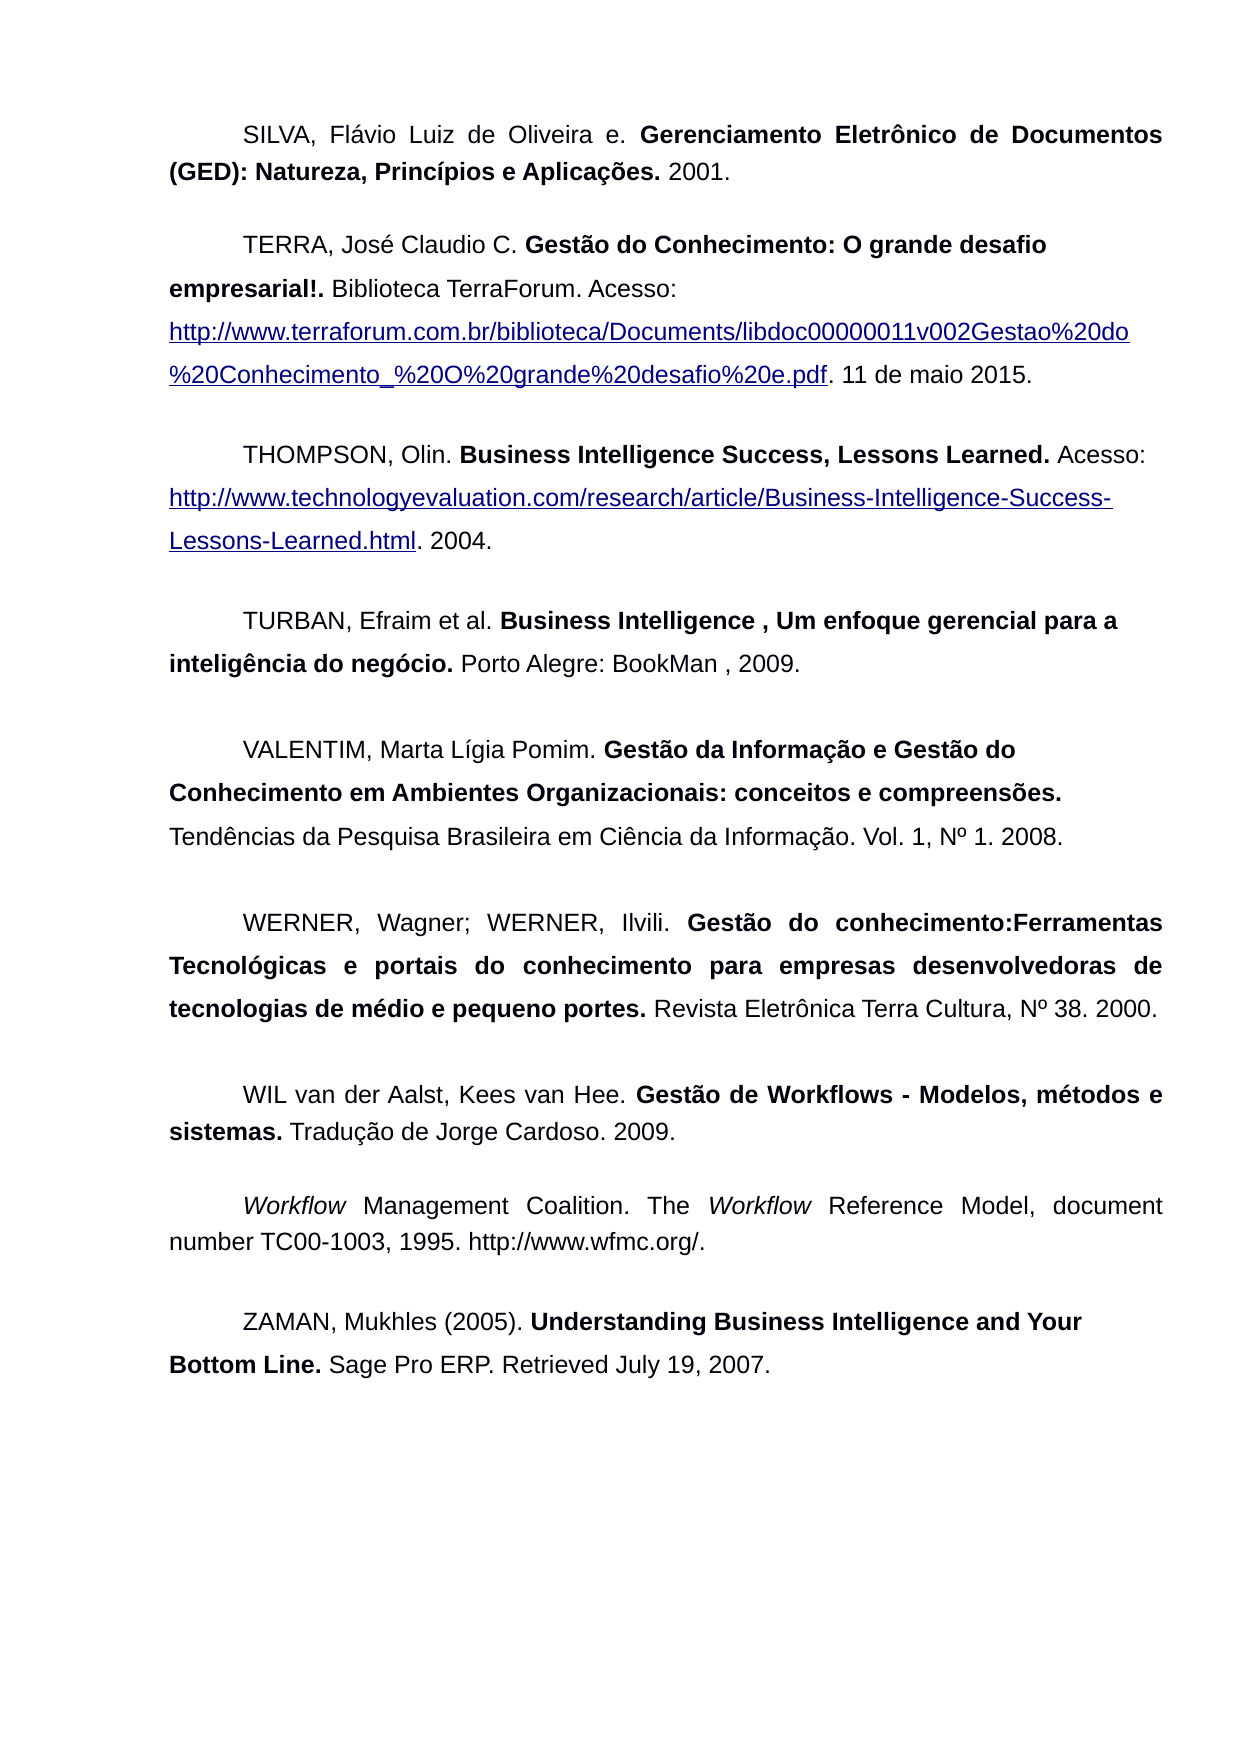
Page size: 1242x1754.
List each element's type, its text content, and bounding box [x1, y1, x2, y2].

text Workflow Management Coalition. The Workflow Reference Model, document number TC00-1003, 1995. http://www.wfmc.org/. [169, 1191, 1163, 1256]
text THOMPSON, Olin. Business Intelligence Success, Lessons Learned. Acesso: http://www.technologyevaluation.com/research/article/Business-Intelligence-Success-Lessons-Learned.html. 2004. [169, 440, 1163, 555]
text TURBAN, Efraim et al. Business Intelligence , Um enfoque gerencial para a inteligência do negócio. Porto Alegre: BookMan , 2009. [169, 606, 1163, 678]
text VALENTIM, Marta Lígia Pomim. Gestão da Informação e Gestão do Conhecimento em Ambientes Organizacionais: conceitos e compreensões. Tendências da Pesquisa Brasileira em Ciência da Informação. Vol. 1, Nº 1. 2008. [169, 735, 1163, 850]
text ZAMAN, Mukhles (2005). Understanding Business Intelligence and Your Bottom Line. Sage Pro ERP. Retrieved July 19, 2007. [169, 1307, 1163, 1379]
text SILVA, Flávio Luiz de Oliveira e. Gerenciamento Eletrônico de Documentos (GED): Natureza, Princípios e Aplicações. 2001. [169, 120, 1163, 186]
text TERRA, José Claudio C. Gestão do Conhecimento: O grande desafio empresarial!. Biblioteca TerraForum. Acesso: http://www.terraforum.com.br/biblioteca/Documents/libdoc00000011v002Gestao%20do%20Conhecimento_%20O%20grande%20desafio%20e.pdf. 11 de maio 2015. [169, 231, 1163, 389]
text WIL van der Aalst, Kees van Hee. Gestão de Workflows - Modelos, métodos e sistemas. Tradução de Jorge Cardoso. 2009. [169, 1080, 1163, 1146]
text WERNER, Wagner; WERNER, Ilvili. Gestão do conhecimento:Ferramentas Tecnológicas e portais do conhecimento para empresas desenvolvedoras de tecnologias de médio e pequeno portes. Revista Eletrônica Terra Cultura, Nº 38. 2000. [169, 908, 1163, 1023]
